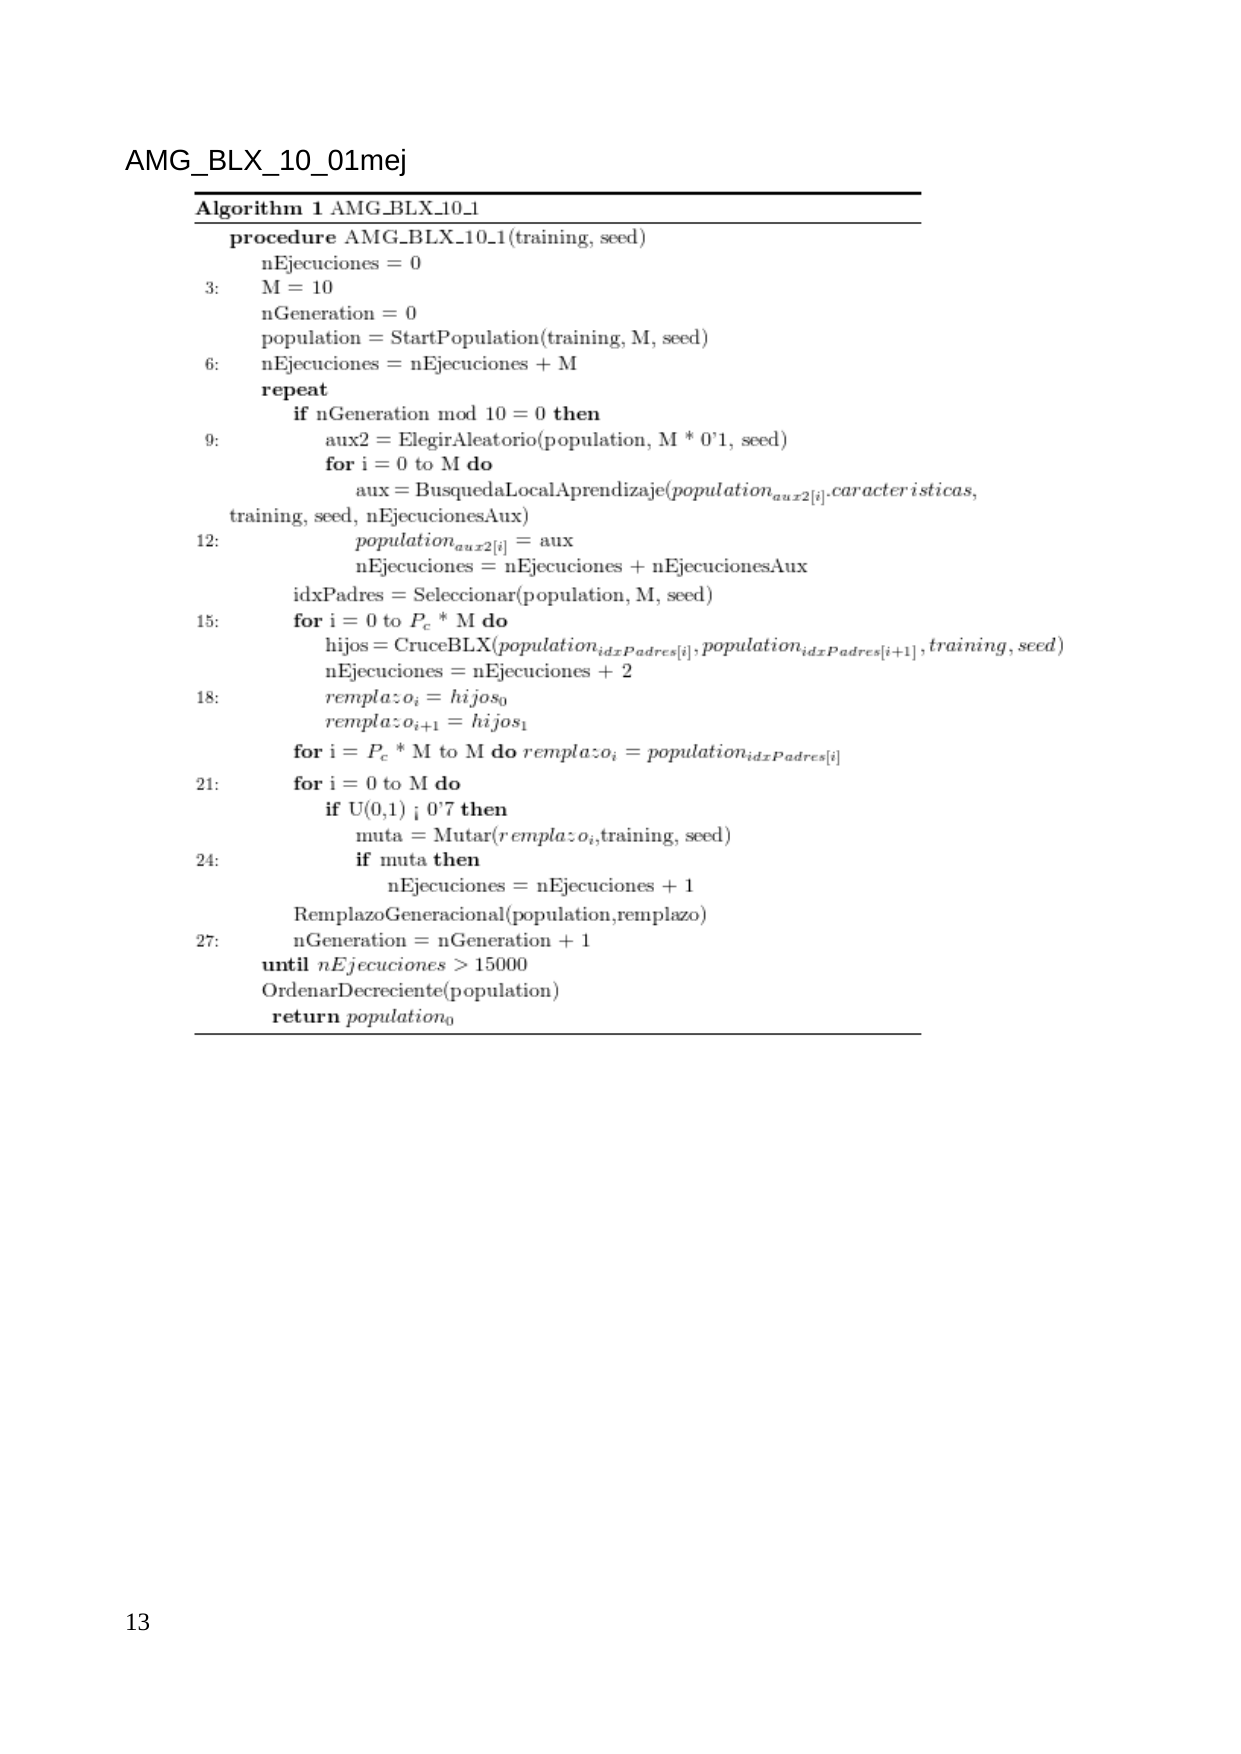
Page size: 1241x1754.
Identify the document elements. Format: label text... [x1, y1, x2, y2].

subtitle AMG_BLX_10_01mej [125, 143, 1123, 177]
picture [185, 189, 1063, 1051]
